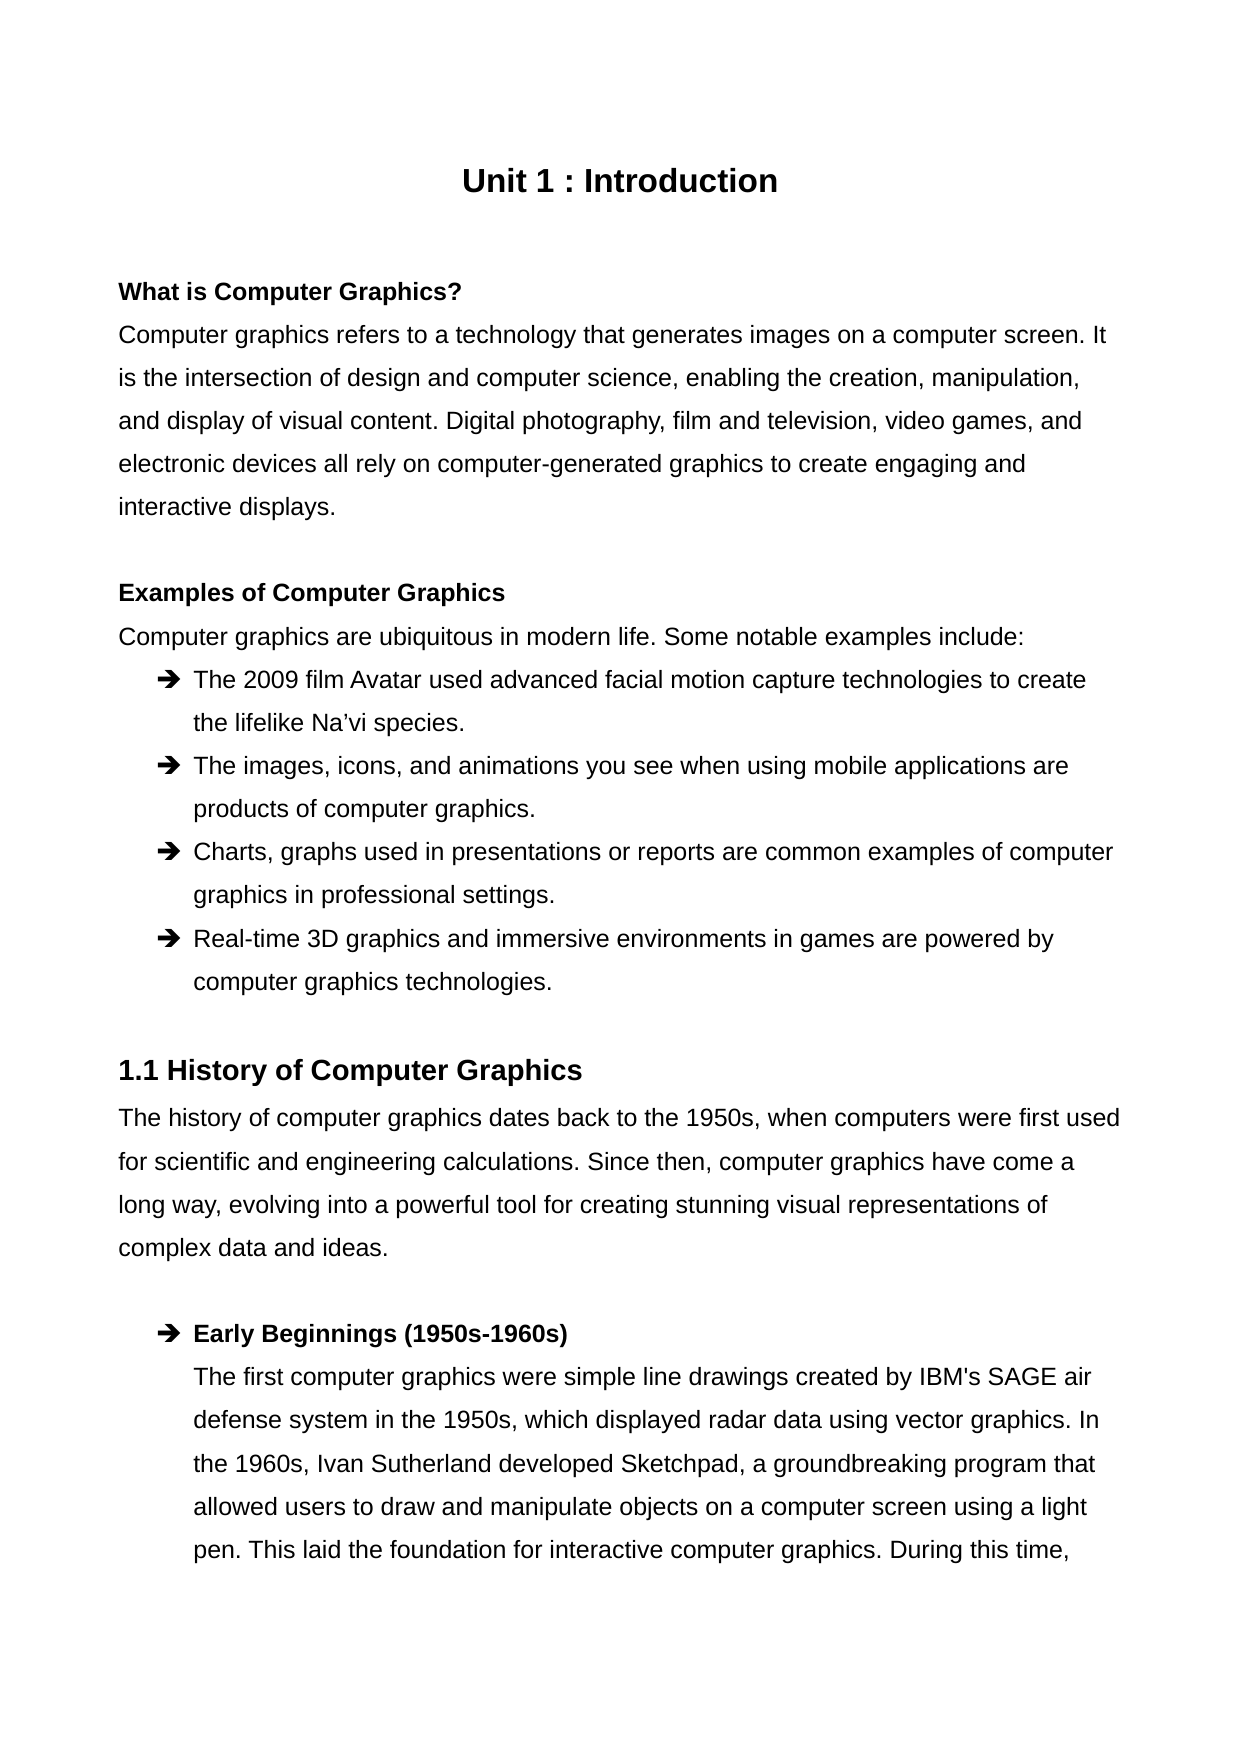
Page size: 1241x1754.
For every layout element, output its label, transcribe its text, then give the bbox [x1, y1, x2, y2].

list Charts, graphs used in presentations or reports are common examples of computer graphics in professional settings. [156, 837, 1122, 909]
text Unit 1 : Introduction [118, 161, 1122, 200]
text The history of computer graphics dates back to the 1950s, when computers were first used for scientific and engineering calculations. Since then, computer graphics have come a long way, evolving into a powerful tool for creating stunning visual representations of complex data and ideas. [118, 1103, 1122, 1262]
text Computer graphics refers to a technology that generates images on a computer screen. It is the intersection of design and computer science, enabling the creation, manipulation, and display of visual content. Digital photography, film and television, video games, and electronic devices all rely on computer-generated graphics to create engaging and interactive displays. [118, 319, 1122, 521]
text Computer graphics are ubiquitous in modern life. Some notable examples include: [118, 621, 1122, 650]
list The first computer graphics were simple line drawings created by IBM's SAGE air defense system in the 1950s, which displayed radar data using vector graphics. In the 1960s, Ivan Sutherland developed Sketchpad, a groundbreaking program that allowed users to draw and manipulate objects on a computer screen using a light pen. This laid the foundation for interactive computer graphics. During this time, [156, 1362, 1122, 1563]
list The 2009 film Avatar used advanced facial motion capture technologies to create the lifelike Na’vi species. [156, 664, 1122, 737]
text What is Computer Graphics? [118, 276, 1122, 305]
text 1.1 History of Computer Graphics [118, 1053, 1122, 1087]
list Early Beginnings (1950s-1960s) [156, 1319, 1122, 1348]
text Examples of Computer Graphics [118, 578, 1122, 607]
list The images, icons, and animations you see when using mobile applications are products of computer graphics. [156, 751, 1122, 823]
list Real-time 3D graphics and immersive environments in games are powered by computer graphics technologies. [156, 924, 1122, 996]
